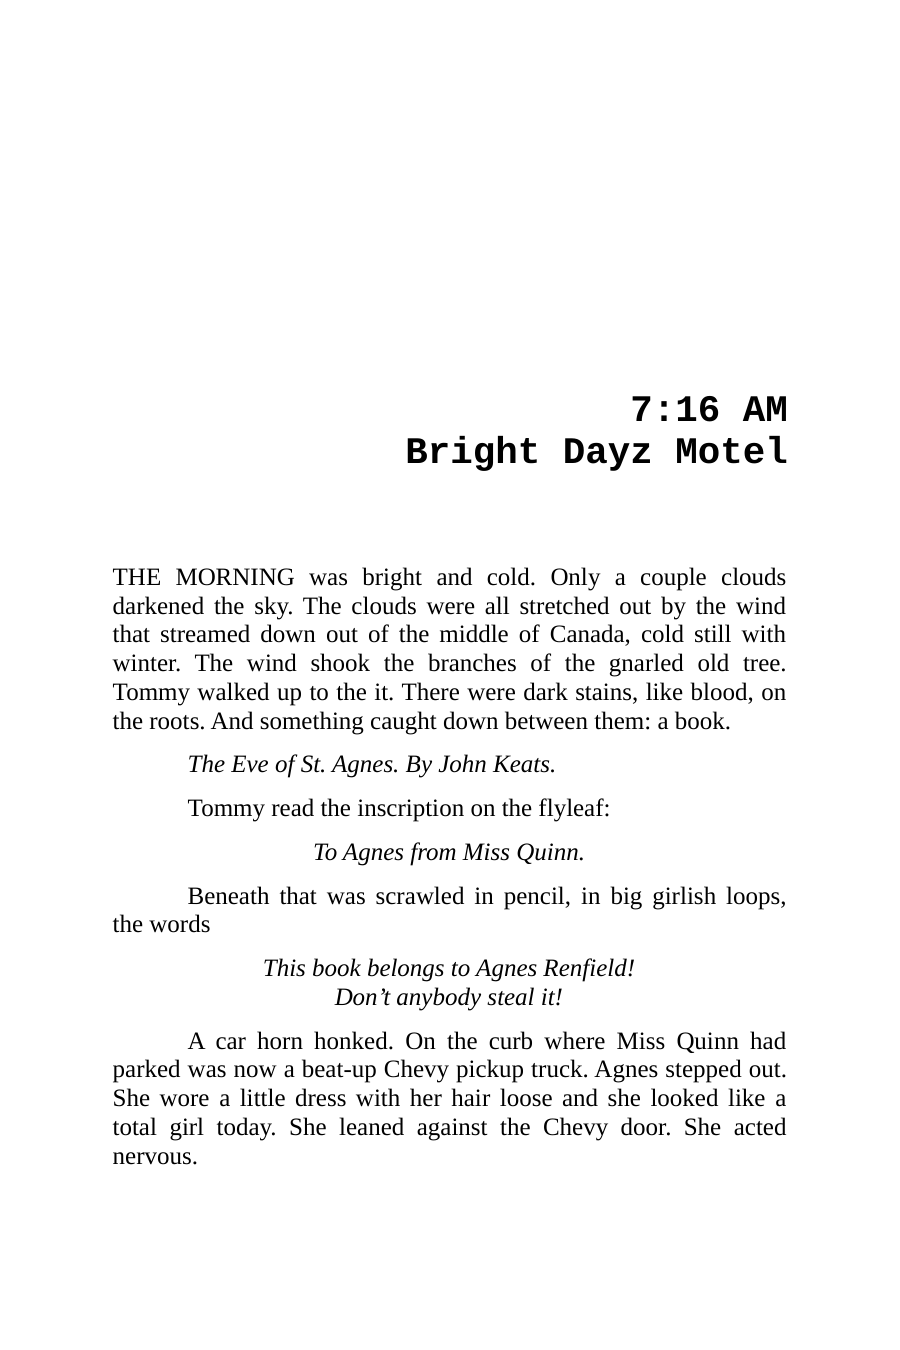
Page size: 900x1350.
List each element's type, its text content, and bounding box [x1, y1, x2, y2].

text To Agnes from Miss Quinn. [112, 837, 787, 866]
text Beneath that was scrawled in pencil, in big girlish loops, the words [112, 881, 787, 938]
subtitle 7:16 AM Bright Dayz Motel [112, 390, 787, 475]
text The Eve of St. Agnes. By John Keats. [112, 749, 787, 778]
text Tommy read the inscription on the flyleaf: [112, 793, 787, 822]
text A car horn honked. On the curb where Miss Quinn had parked was now a beat-up Chevy pickup truck. Agnes stepped out. She wore a little dress with her hair loose and she looked like a total girl today. She leaned against the Chevy door. She acted nervous. [112, 1026, 787, 1169]
text This book belongs to Agnes Renfield! Don’t anybody steal it! [112, 953, 787, 1011]
text THE MORNING was bright and cold. Only a couple clouds darkened the sky. The clouds were all stretched out by the wind that streamed down out of the middle of Canada, cold still with winter. The wind shook the branches of the gnarled old tree. Tommy walked up to the it. There were dark stains, like blood, on the roots. And something caught down between them: a book. [112, 562, 787, 734]
